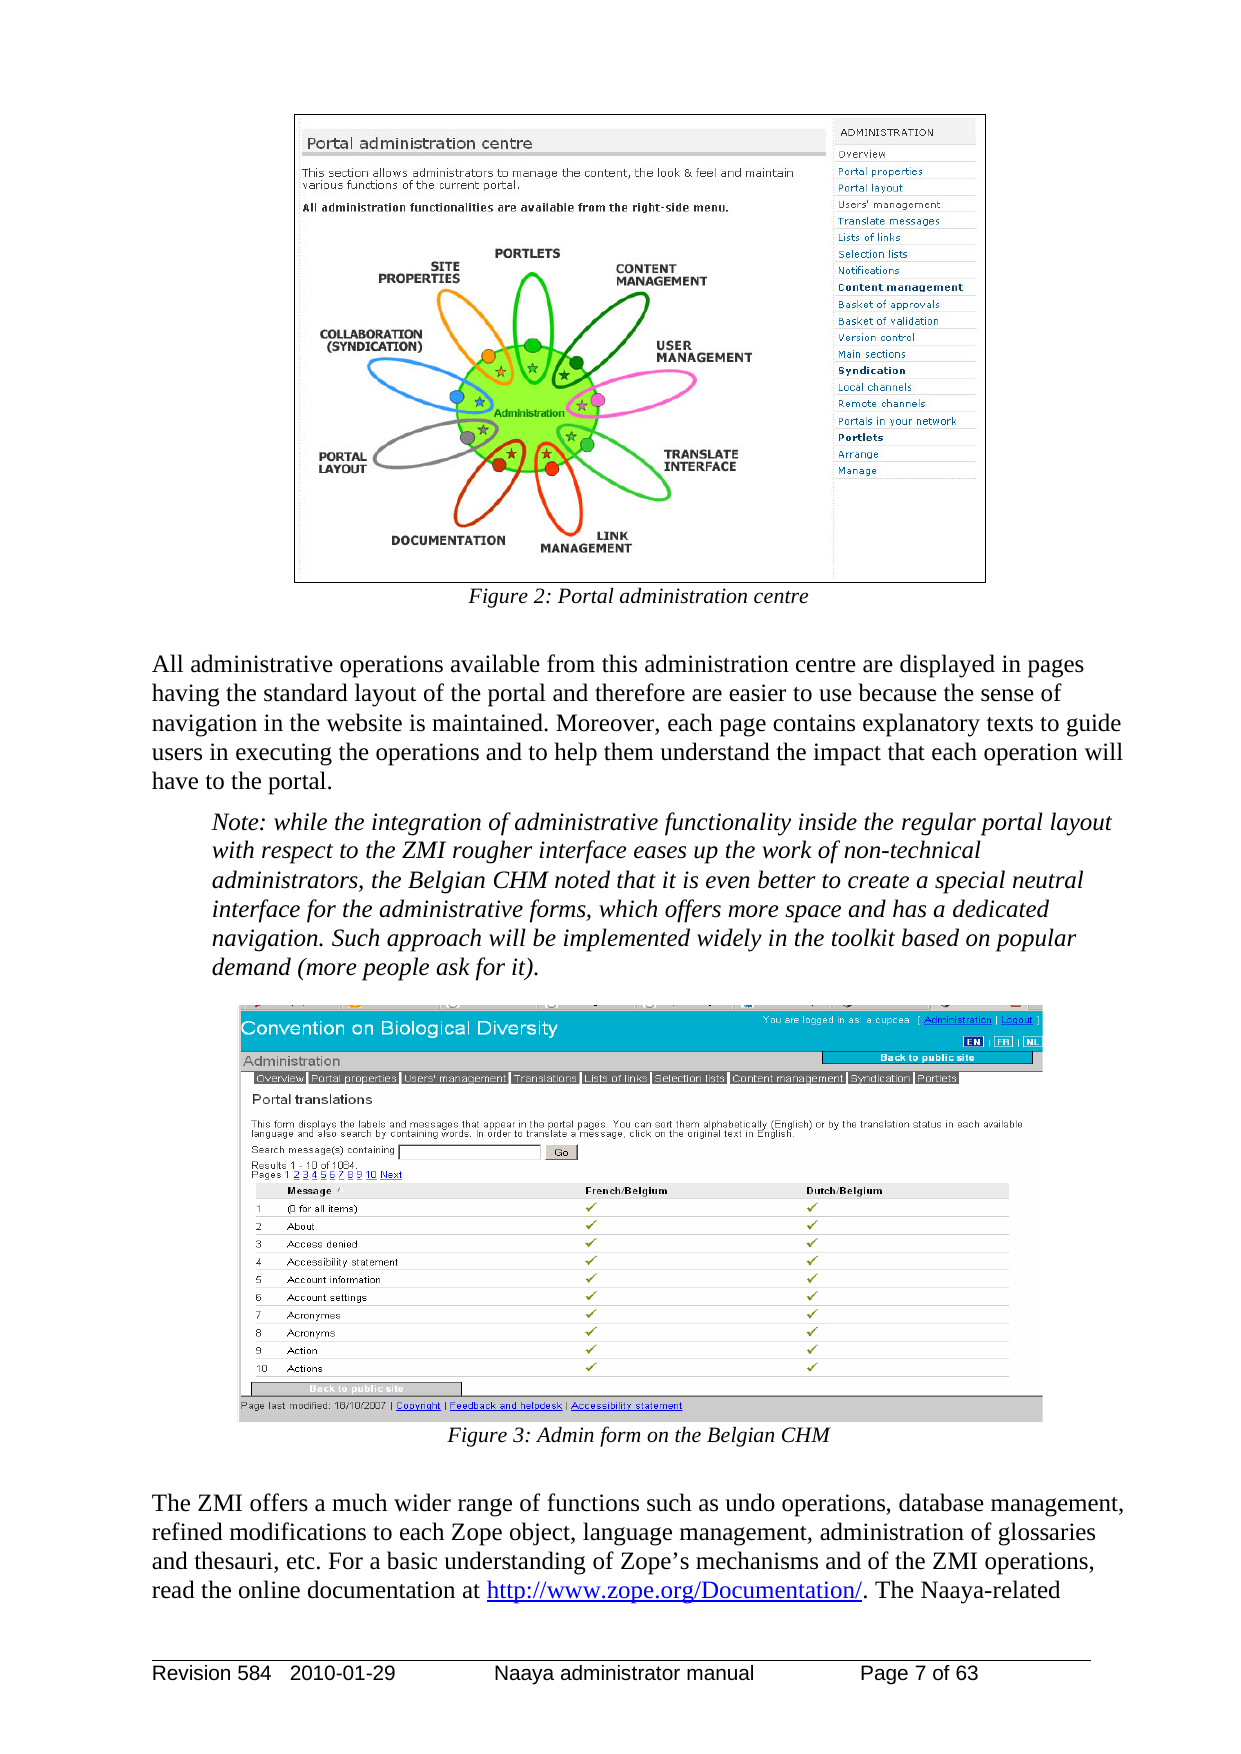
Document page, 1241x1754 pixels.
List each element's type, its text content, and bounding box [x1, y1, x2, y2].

text The ZMI offers a much wider range of functions such as undo operations, database management, refined modifications to each Zope object, language management, administration of glossaries and thesauri, etc. For a basic understanding of Zope’s mechanisms and of the ZMI operations, read the online documentation at http://www.zope.org/Documentation/. The Naaya-related [152, 1488, 1128, 1604]
text All administrative operations available from this administration centre are displayed in pages having the standard layout of the portal and therefore are easier to use because the sense of navigation in the website is maintained. Moreover, each page contains explanatory texts to guide users in executing the operations and to help them understand the impact that each operation will have to the portal. [152, 649, 1128, 794]
text Figure 3: Admin form on the Belgian CHM [237, 1422, 1042, 1447]
text Figure 2: Portal administration centre [294, 583, 986, 608]
picture [298, 118, 982, 579]
text [295, 115, 985, 582]
text Note: while the integration of administrative functionality inside the regular portal layout with respect to the ZMI rougher interface eases up the work of non-technical administrators, the Belgian CHM noted that it is even better to create a special neutral interface for the administrative forms, which offers more space and has a dedicated navigation. Such approach will be implemented widely in the toolkit based on popular demand (more people ask for it). [212, 806, 1128, 981]
